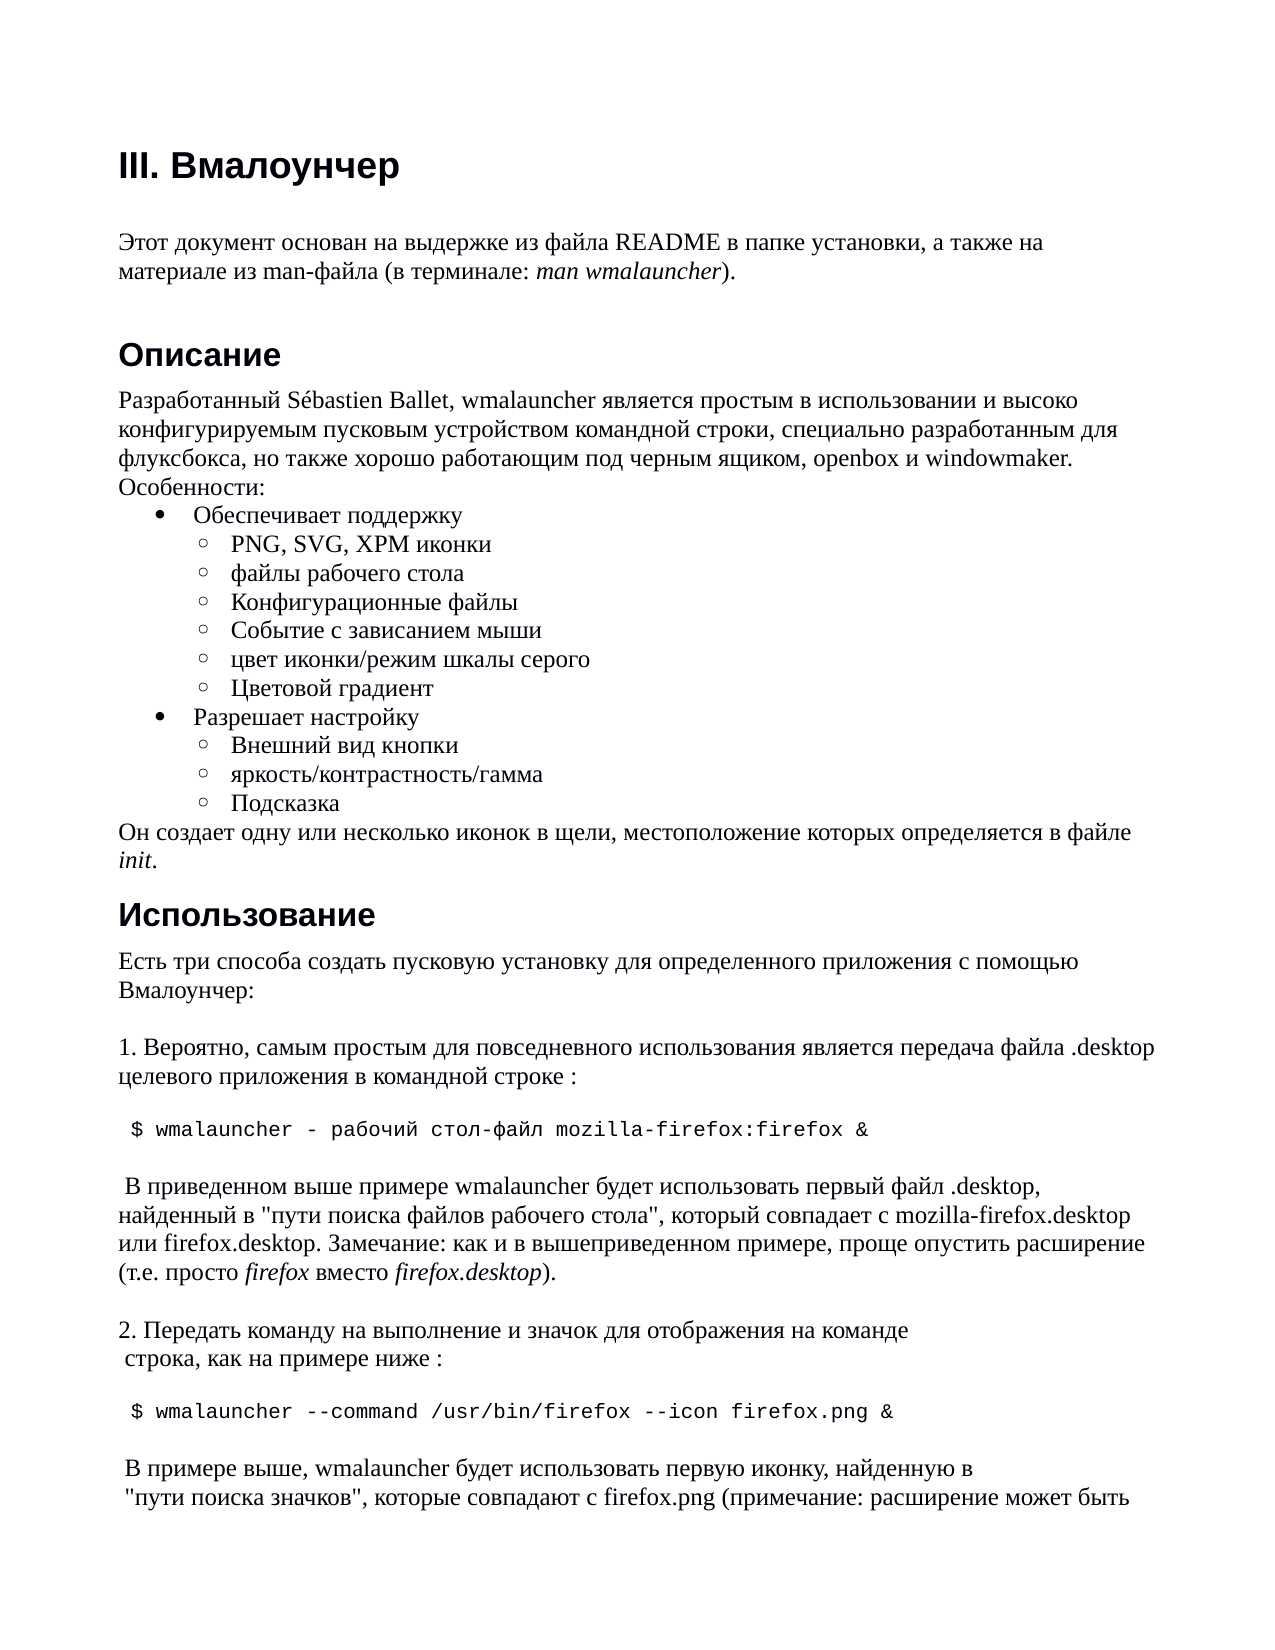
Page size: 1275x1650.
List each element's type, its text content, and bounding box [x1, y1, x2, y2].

list Обеспечивает поддержку [156, 501, 1157, 529]
list цвет иконки/режим шкалы серого [193, 644, 1157, 673]
subtitle Описание [118, 334, 1157, 373]
list яркость/контрастность/гамма [193, 759, 1157, 788]
subtitle III. Вмалоунчер [118, 143, 1157, 186]
text Разработанный Sébastien Ballet, wmalauncher является простым в использовании и высоко конфигурируемым пусковым устройством командной строки, специально разработанным для флуксбокса, но также хорошо работающим под черным ящиком, openbox и windowmaker. Особенности: [118, 386, 1157, 501]
text Этот документ основан на выдержке из файла README в папке установки, а также на материале из man-файла (в терминале: man wmalauncher). [118, 227, 1157, 285]
list Внешний вид кнопки [193, 731, 1157, 759]
list PNG, SVG, XPM иконки [193, 529, 1157, 558]
text 1. Вероятно, самым простым для повседневного использования является передача файла .desktop целевого приложения в командной строке : [118, 1032, 1157, 1090]
text Вмалоунчер: [118, 975, 1157, 1003]
subtitle Использование [118, 895, 1157, 933]
text строка, как на примере ниже : [118, 1343, 1157, 1372]
text $ wmalauncher - рабочий стол-файл mozilla-firefox:firefox & [118, 1118, 1157, 1142]
list Подсказка [193, 788, 1157, 817]
list Цветовой градиент [193, 673, 1157, 702]
list файлы рабочего стола [193, 558, 1157, 587]
text Он создает одну или несколько иконок в щели, местоположение которых определяется в файле init. [118, 817, 1157, 874]
list Событие с зависанием мыши [193, 616, 1157, 644]
list Разрешает настройку [156, 702, 1157, 731]
text $ wmalauncher --command /usr/bin/firefox --icon firefox.png & [118, 1401, 1157, 1424]
text 2. Передать команду на выполнение и значок для отображения на команде [118, 1315, 1157, 1343]
text "пути поиска значков", которые совпадают с firefox.png (примечание: расширение может быть [118, 1482, 1157, 1511]
text В примере выше, wmalauncher будет использовать первую иконку, найденную в [118, 1453, 1157, 1482]
list Конфигурационные файлы [193, 587, 1157, 616]
text В приведенном выше примере wmalauncher будет использовать первый файл .desktop, найденный в "пути поиска файлов рабочего стола", который совпадает с mozilla-firefox.desktop или firefox.desktop. Замечание: как и в вышеприведенном примере, проще опустить расширение (т.е. просто firefox вместо firefox.desktop). [118, 1171, 1157, 1286]
text Есть три способа создать пусковую установку для определенного приложения с помощью [118, 946, 1157, 975]
